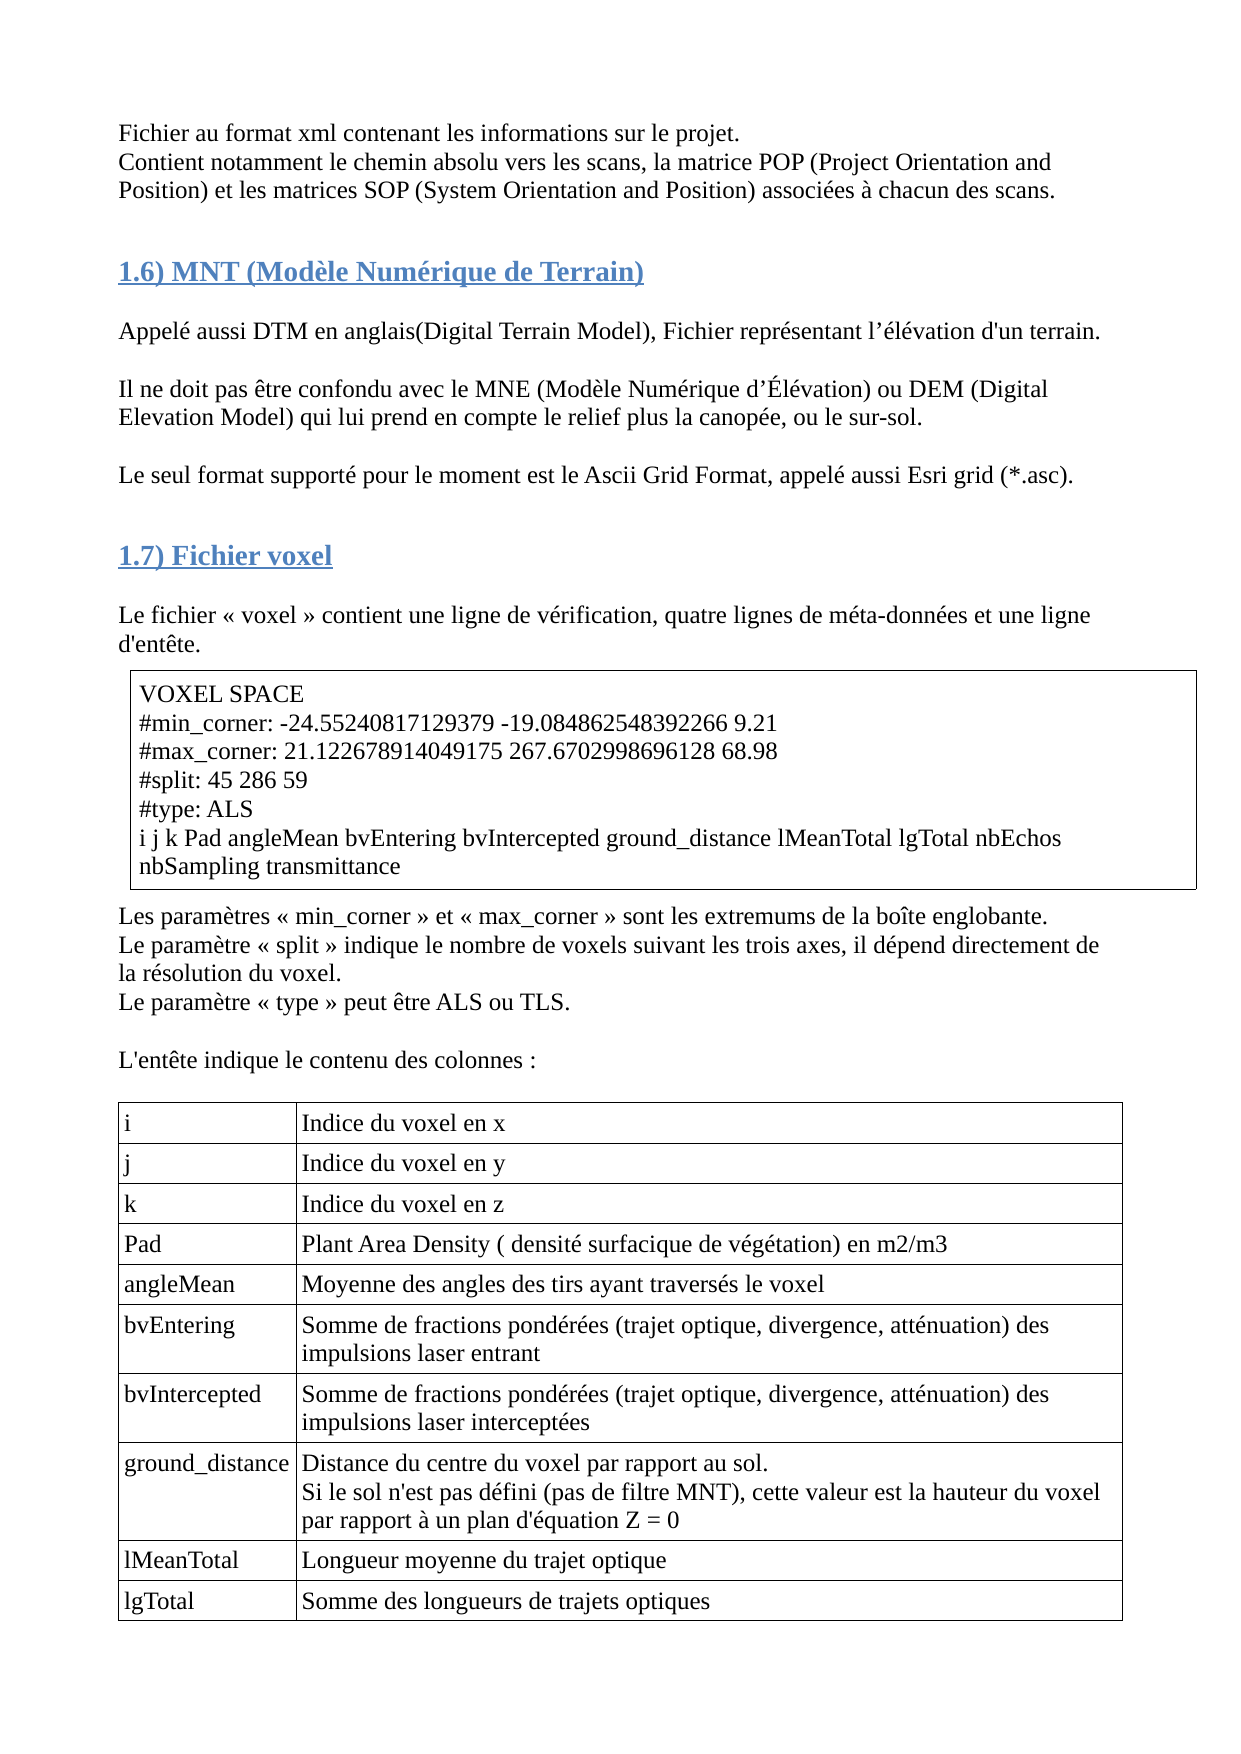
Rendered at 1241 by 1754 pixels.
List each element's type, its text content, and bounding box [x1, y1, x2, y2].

text #min_corner: -24.55240817129379 -19.084862548392266 9.21 [139, 708, 1187, 736]
text #type: ALS [139, 794, 1187, 823]
text L'entête indique le contenu des colonnes : [118, 1045, 1122, 1073]
table_cell Somme de fractions pondérées (trajet optique, divergence, atténuation) des impulsions laser entrant [297, 1305, 1122, 1373]
table_cell lgTotal [119, 1581, 296, 1620]
table_cell bvIntercepted [119, 1374, 296, 1442]
text #split: 45 286 59 [139, 765, 1187, 794]
table_header Indice du voxel en x [297, 1103, 1122, 1143]
text Le paramètre « split » indique le nombre de voxels suivant les trois axes, il dépend directement de la résolution du voxel. [118, 930, 1122, 987]
text #max_corner: 21.122678914049175 267.6702998696128 68.98 [139, 736, 1187, 765]
table_cell Plant Area Density ( densité surfacique de végétation) en m2/m3 [297, 1224, 1122, 1263]
table_cell Indice du voxel en y [297, 1144, 1122, 1183]
table_cell lMeanTotal [119, 1541, 296, 1580]
subtitle 1.6) MNT (Modèle Numérique de Terrain) [118, 254, 1122, 287]
table_cell Distance du centre du voxel par rapport au sol. Si le sol n'est pas défini (pas de filtre MNT), cette valeur est la hauteur du voxel par rapport à un plan d'équation Z = 0 [297, 1443, 1122, 1540]
table_cell ground_distance [119, 1443, 296, 1540]
table_cell Pad [119, 1224, 296, 1263]
text Fichier au format xml contenant les informations sur le projet. [118, 118, 1122, 147]
table_cell Longueur moyenne du trajet optique [297, 1541, 1122, 1580]
text Le fichier « voxel » contient une ligne de vérification, quatre lignes de méta-données et une ligne d'entête. [118, 601, 1122, 658]
text VOXEL SPACE [139, 679, 1187, 708]
text Contient notamment le chemin absolu vers les scans, la matrice POP (Project Orientation and Position) et les matrices SOP (System Orientation and Position) associées à chacun des scans. [118, 147, 1122, 204]
table_cell angleMean [119, 1265, 296, 1304]
table_cell j [119, 1144, 296, 1183]
table_cell Moyenne des angles des tirs ayant traversés le voxel [297, 1265, 1122, 1304]
text Appelé aussi DTM en anglais(Digital Terrain Model), Fichier représentant l’élévation d'un terrain. [118, 316, 1122, 345]
table_cell Somme des longueurs de trajets optiques [297, 1581, 1122, 1620]
table_header i [119, 1103, 296, 1143]
table_cell k [119, 1184, 296, 1223]
text Les paramètres « min_corner » et « max_corner » sont les extremums de la boîte englobante. [118, 901, 1122, 930]
text Il ne doit pas être confondu avec le MNE (Modèle Numérique d’Élévation) ou DEM (Digital Elevation Model) qui lui prend en compte le relief plus la canopée, ou le sur-sol. [118, 374, 1122, 431]
table_cell bvEntering [119, 1305, 296, 1373]
text Le seul format supporté pour le moment est le Ascii Grid Format, appelé aussi Esri grid (*.asc). [118, 460, 1122, 489]
text i j k Pad angleMean bvEntering bvIntercepted ground_distance lMeanTotal lgTotal nbEchos nbSampling transmittance [139, 823, 1187, 880]
text Le paramètre « type » peut être ALS ou TLS. [118, 987, 1122, 1016]
subtitle 1.7) Fichier voxel [118, 538, 1122, 572]
table_cell Somme de fractions pondérées (trajet optique, divergence, atténuation) des impulsions laser interceptées [297, 1374, 1122, 1442]
table_cell Indice du voxel en z [297, 1184, 1122, 1223]
